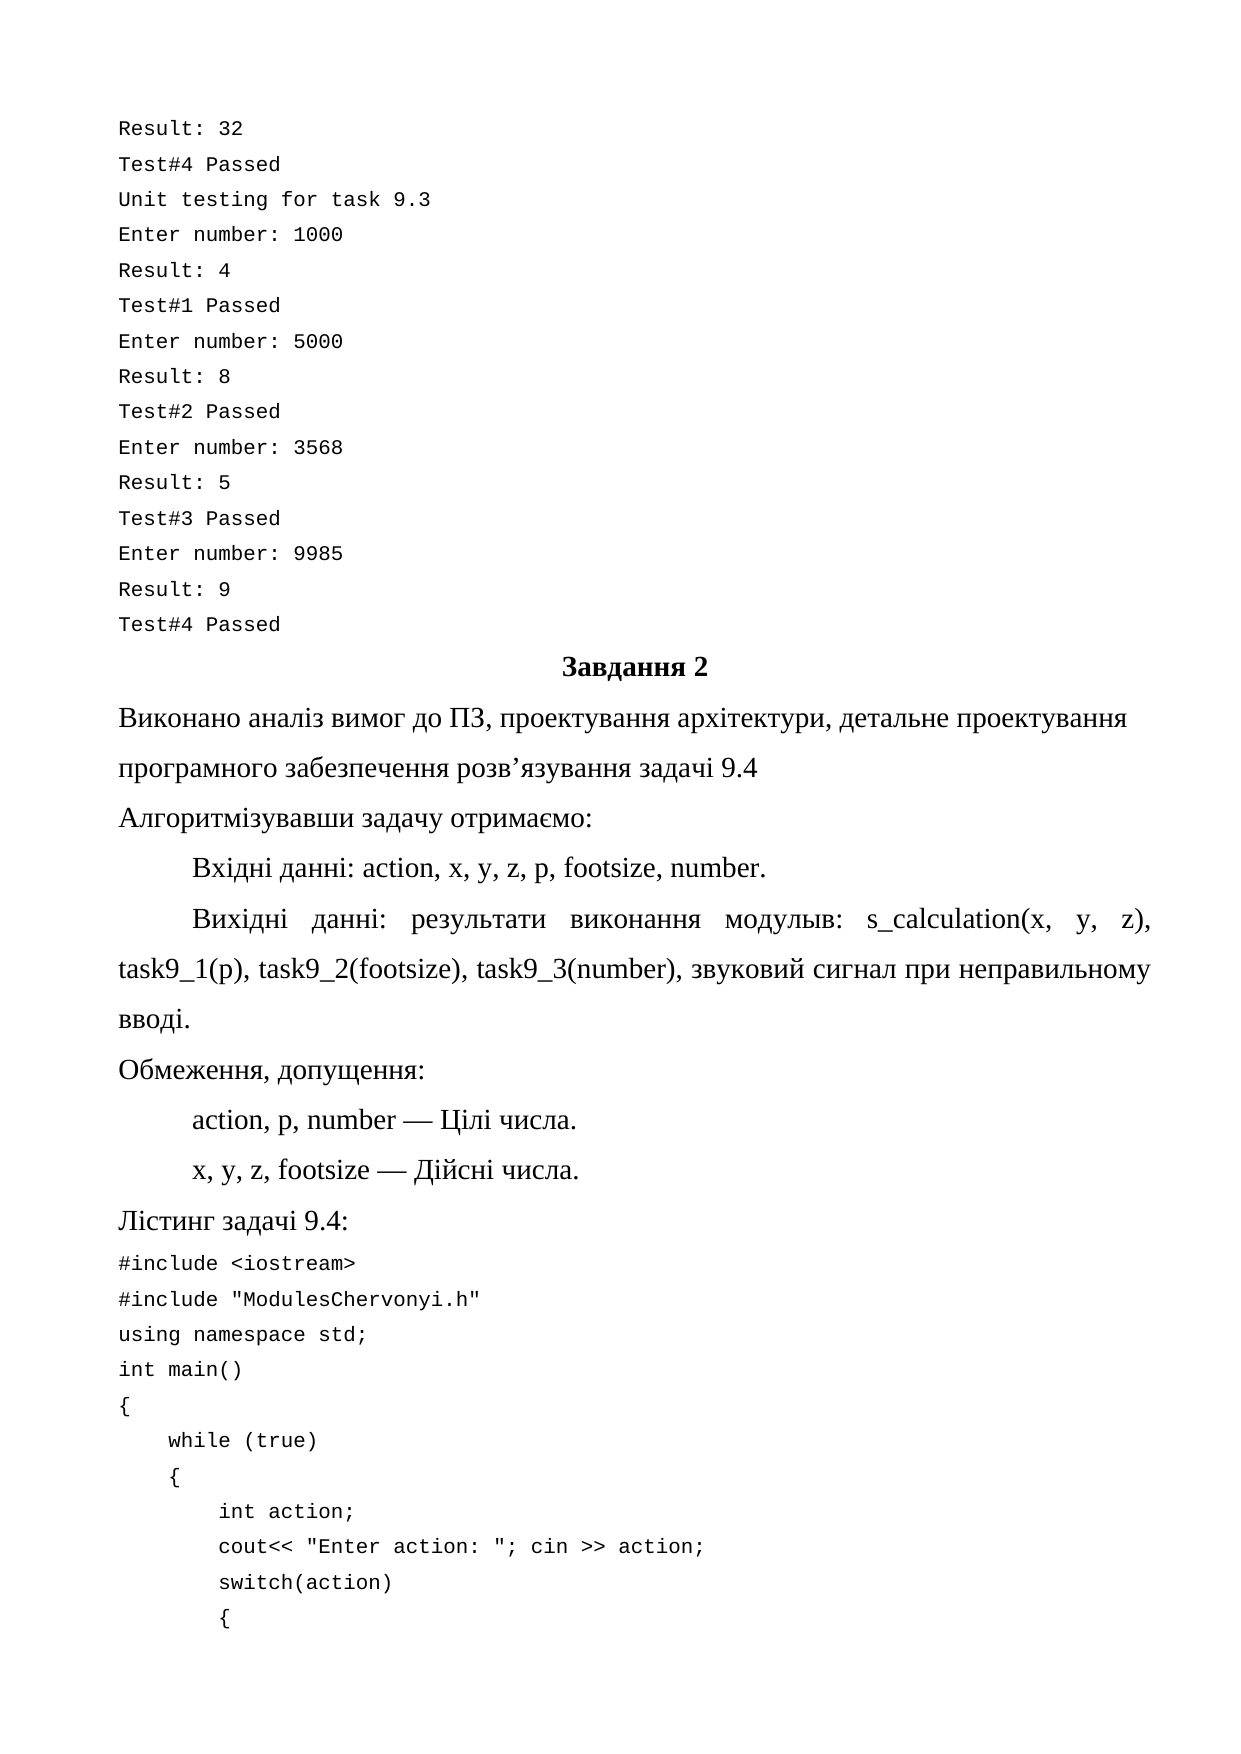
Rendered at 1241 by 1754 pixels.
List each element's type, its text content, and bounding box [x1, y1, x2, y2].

text Лістинг задачі 9.4: [118, 1203, 1152, 1236]
text Enter number: 3568 [118, 437, 1152, 461]
text int action; [118, 1501, 1152, 1525]
text while (true) [118, 1430, 1152, 1454]
text Enter number: 9985 [118, 543, 1152, 567]
text Обмеження, допущення: [118, 1052, 1152, 1085]
text cout<< "Enter action: "; cin >> action; [118, 1536, 1152, 1560]
text Enter number: 1000 [118, 224, 1152, 248]
text Виконано аналіз вимог до ПЗ, проектування архітектури, детальне проектування програмного забезпечення розв’язування задачі 9.4 [118, 700, 1152, 783]
text { [118, 1395, 1152, 1418]
text Test#4 Passed [118, 153, 1152, 177]
text Вхідні данні: action, x, y, z, p, footsize, number. [118, 851, 1152, 884]
text Вихідні данні: результати виконання модулыв: s_calculation(x, y, z), task9_1(p), task9_2(footsize), task9_3(number), звуковий сигнал при неправильному вводі. [118, 901, 1152, 1035]
text Алгоритмізувавши задачу отримаємо: [118, 800, 1152, 834]
text Result: 8 [118, 366, 1152, 390]
text using namespace std; [118, 1324, 1152, 1348]
text Unit testing for task 9.3 [118, 189, 1152, 213]
text Result: 9 [118, 578, 1152, 602]
text Test#2 Passed [118, 401, 1152, 425]
text action, p, number — Цілі числа. [118, 1102, 1152, 1136]
text #include <iostream> [118, 1253, 1152, 1277]
text Enter number: 5000 [118, 331, 1152, 354]
text { [118, 1607, 1152, 1631]
text Test#4 Passed [118, 614, 1152, 638]
text Test#1 Passed [118, 295, 1152, 319]
text { [118, 1466, 1152, 1489]
text Result: 32 [118, 118, 1152, 142]
text Test#3 Passed [118, 508, 1152, 531]
text #include "ModulesChervonyi.h" [118, 1288, 1152, 1312]
text Завдання 2 [118, 649, 1152, 683]
text switch(action) [118, 1572, 1152, 1596]
text int main() [118, 1359, 1152, 1383]
text Result: 4 [118, 260, 1152, 283]
text x, y, z, footsize — Дійсні числа. [118, 1152, 1152, 1186]
text Result: 5 [118, 472, 1152, 496]
